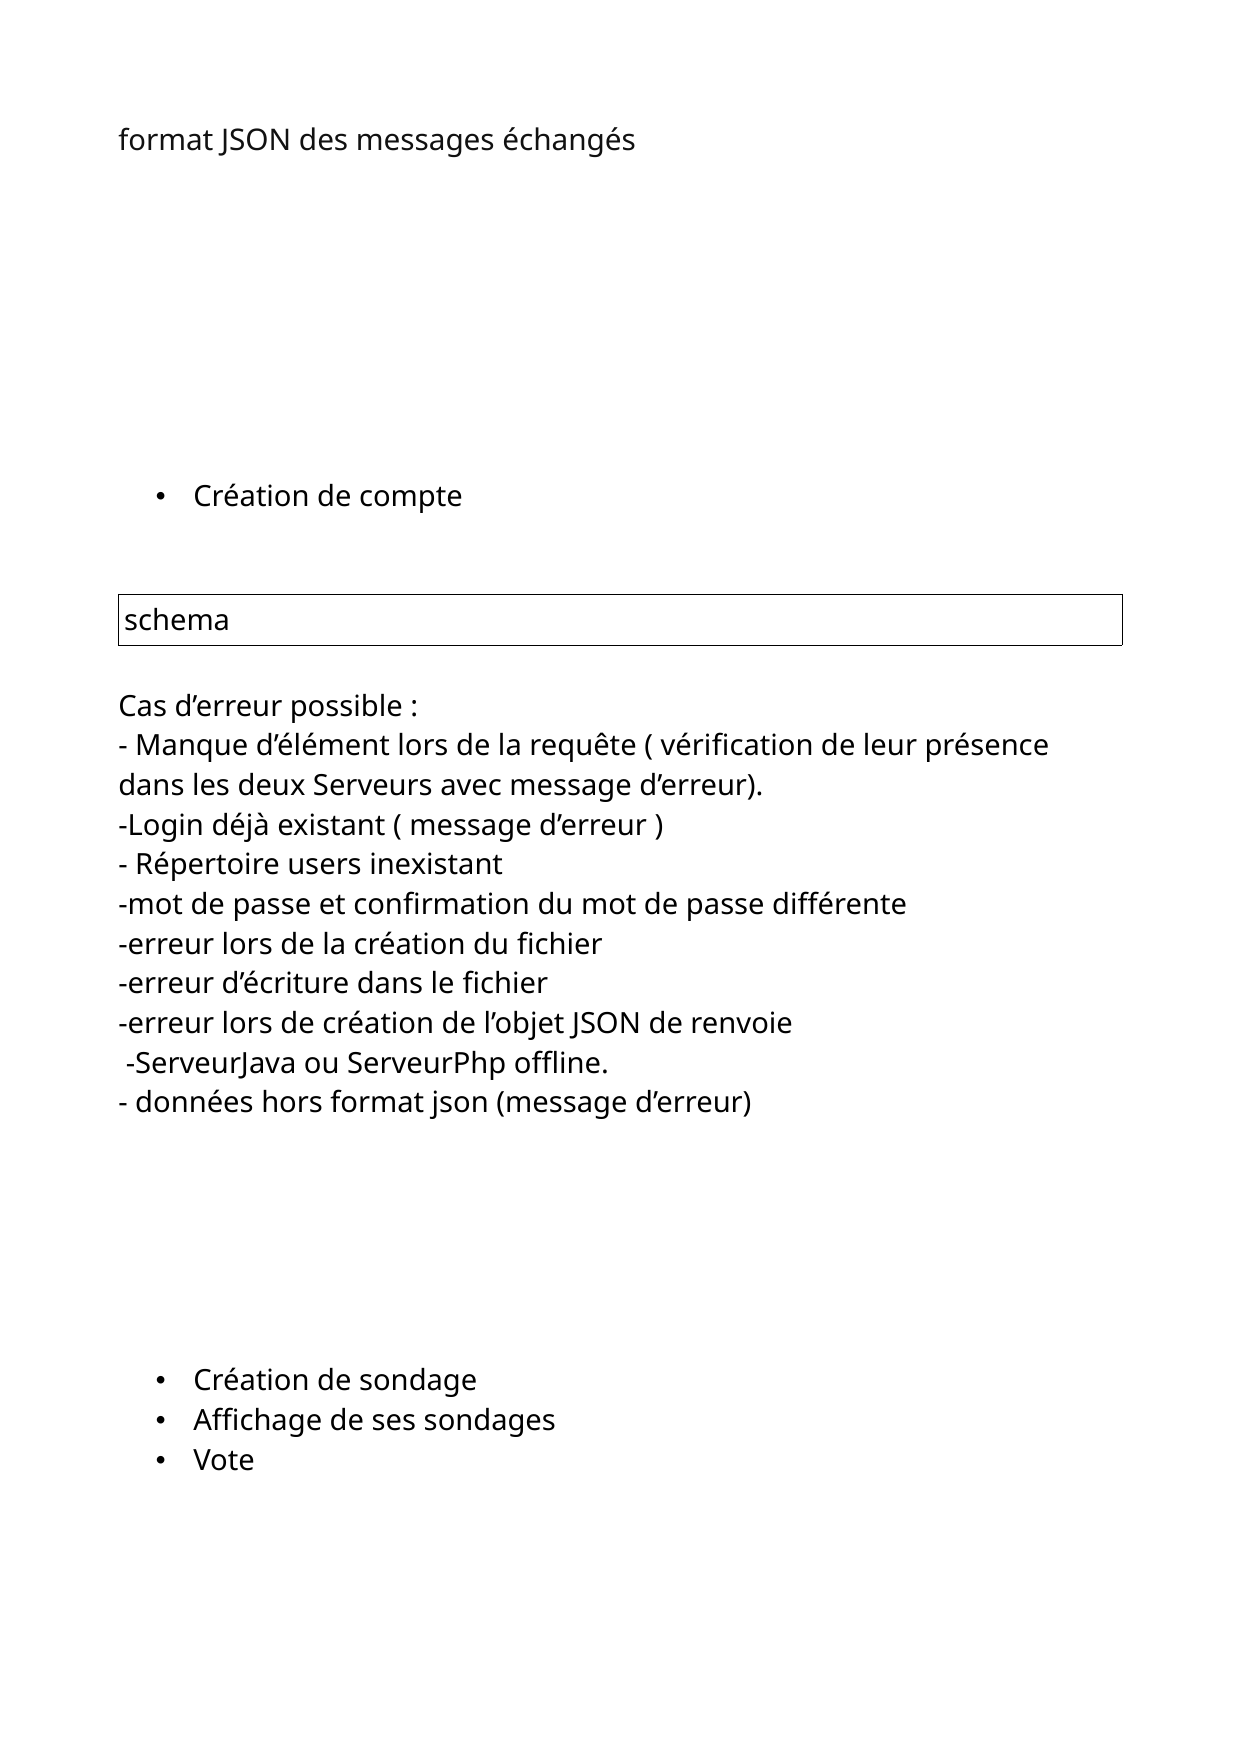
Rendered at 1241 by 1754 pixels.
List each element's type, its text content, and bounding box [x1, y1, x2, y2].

list Création de compte [156, 475, 1122, 514]
text - Manque d’élément lors de la requête ( vérification de leur présence dans les deux Serveurs avec message d’erreur). [118, 724, 1122, 804]
text - données hors format json (message d’erreur) [118, 1082, 1122, 1121]
text -erreur lors de la création du fichier [118, 923, 1122, 963]
text -ServeurJava ou ServeurPhp offline. [118, 1042, 1122, 1082]
table_header schema [119, 595, 1122, 645]
text -Login déjà existant ( message d’erreur ) [118, 804, 1122, 844]
text -erreur d’écriture dans le fichier [118, 963, 1122, 1002]
text -mot de passe et confirmation du mot de passe différente [118, 883, 1122, 923]
text format JSON des messages échangés [118, 118, 1122, 158]
list Création de sondage [156, 1359, 1122, 1399]
text - Répertoire users inexistant [118, 844, 1122, 883]
text -erreur lors de création de l’objet JSON de renvoie [118, 1002, 1122, 1042]
text Cas d’erreur possible : [118, 685, 1122, 724]
list Affichage de ses sondages [156, 1399, 1122, 1439]
list Vote [156, 1439, 1122, 1479]
